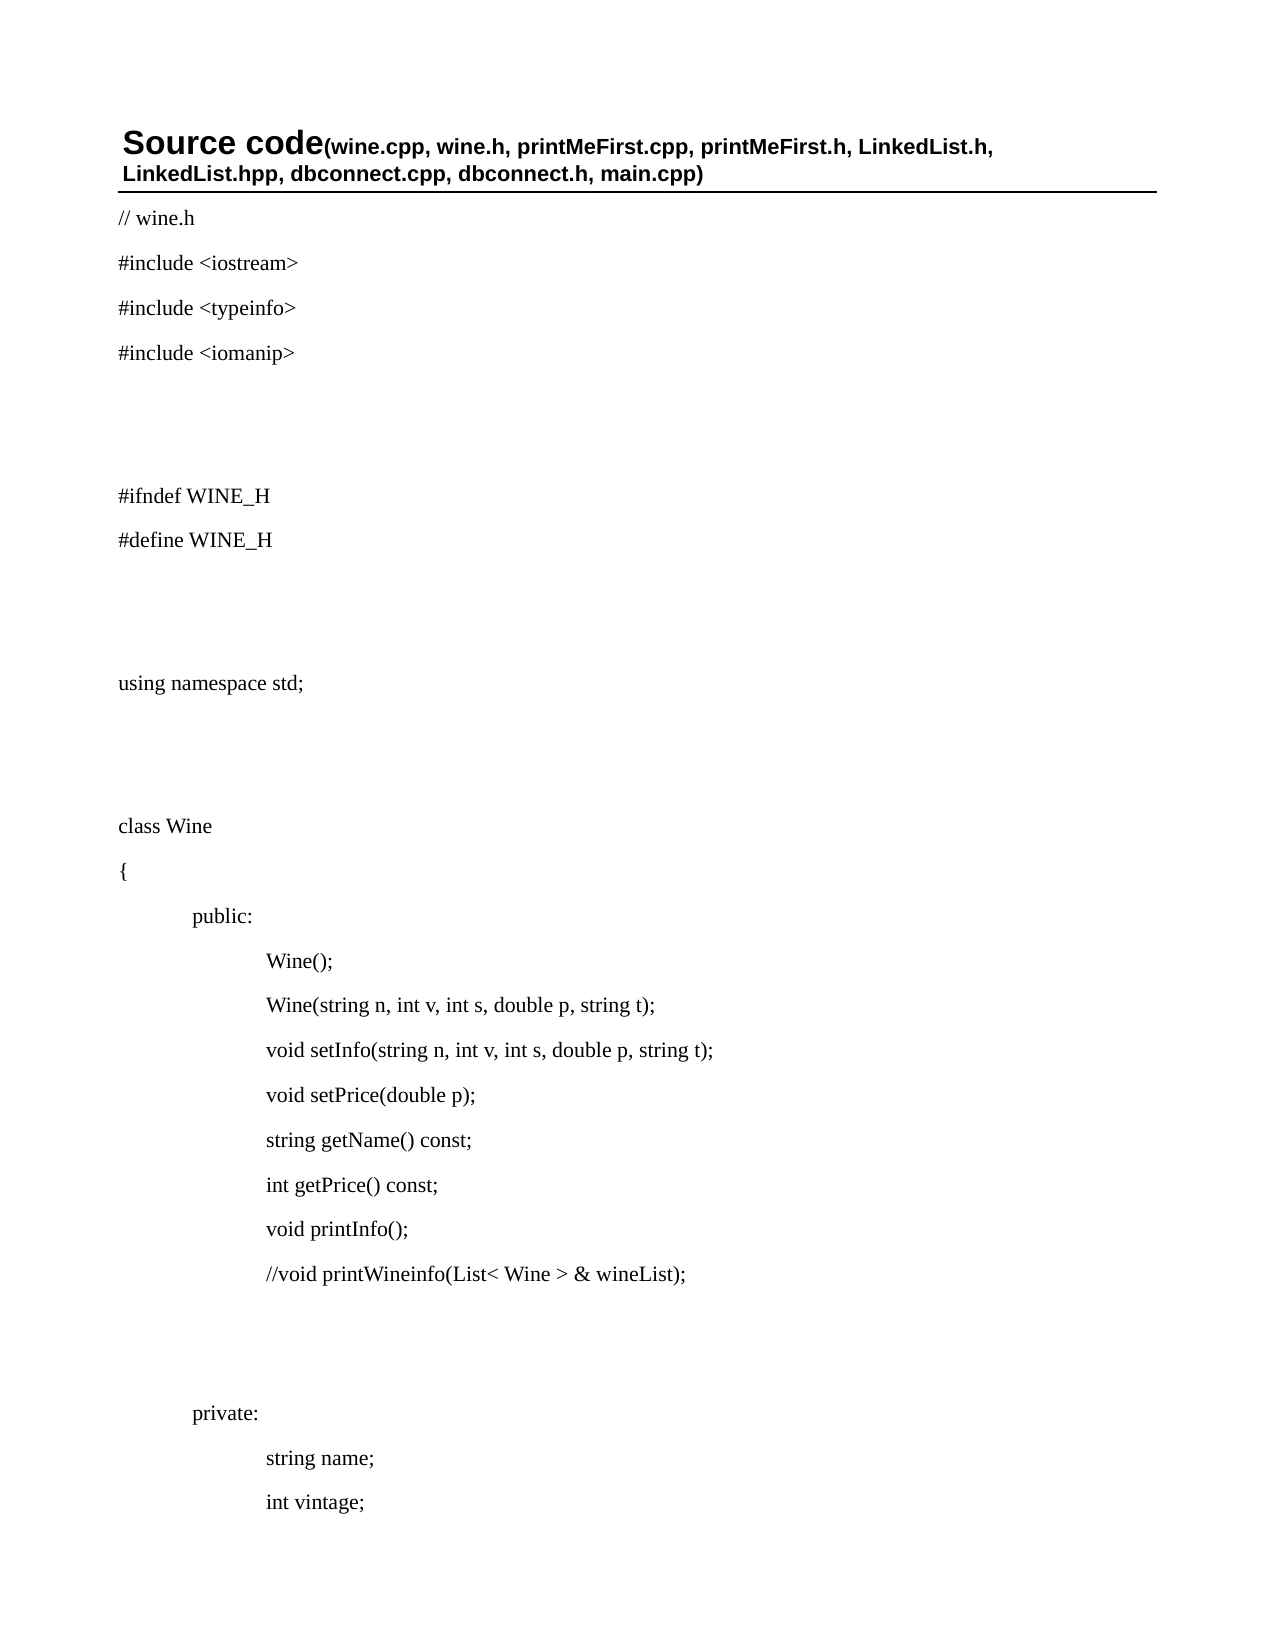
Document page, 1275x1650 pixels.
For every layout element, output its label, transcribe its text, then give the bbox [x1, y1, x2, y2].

text string getName() const; [118, 1127, 1157, 1152]
text string name; [118, 1444, 1157, 1470]
text { [118, 858, 1157, 883]
text public: [118, 903, 1157, 928]
text int getPrice() const; [118, 1172, 1157, 1197]
text class Wine [118, 813, 1157, 838]
text #include <iomanip> [118, 340, 1157, 365]
text int vintage; [118, 1489, 1157, 1514]
text Wine(); [118, 948, 1157, 973]
text // wine.h [118, 205, 1157, 231]
text using namespace std; [118, 670, 1157, 696]
text void setPrice(double p); [118, 1082, 1157, 1107]
text #include <iostream> [118, 250, 1157, 275]
text void printInfo(); [118, 1216, 1157, 1242]
text void setInfo(string n, int v, int s, double p, string t); [118, 1037, 1157, 1062]
subtitle Source code(wine.cpp, wine.h, printMeFirst.cpp, printMeFirst.h, LinkedList.h, LinkedList.hpp, dbconnect.cpp, dbconnect.h, main.cpp) [118, 118, 1157, 191]
text #define WINE_H [118, 527, 1157, 553]
text //void printWineinfo(List< Wine > & wineList); [118, 1261, 1157, 1286]
text #ifndef WINE_H [118, 483, 1157, 508]
text #include <typeinfo> [118, 295, 1157, 320]
text Wine(string n, int v, int s, double p, string t); [118, 992, 1157, 1018]
text private: [118, 1400, 1157, 1425]
